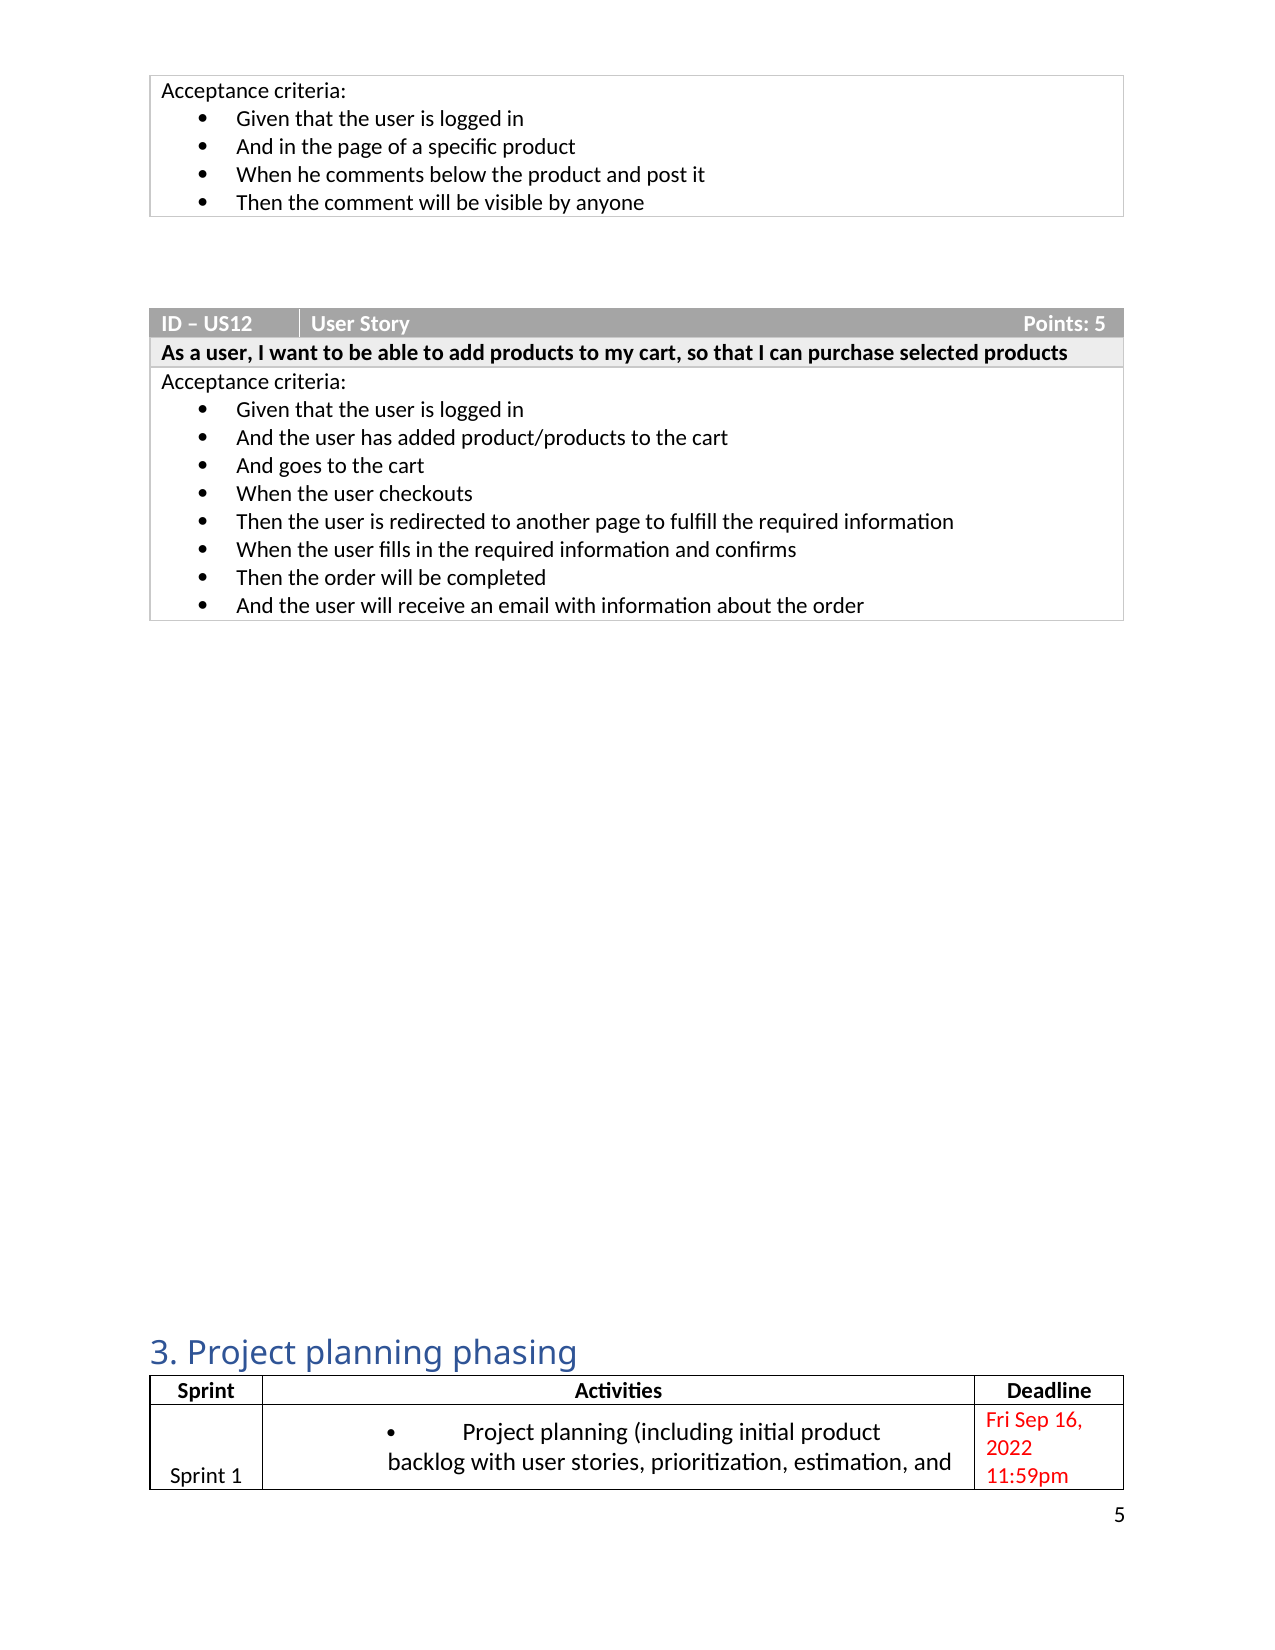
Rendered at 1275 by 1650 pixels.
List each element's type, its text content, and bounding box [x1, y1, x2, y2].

table_header Deadline [975, 1376, 1123, 1404]
subtitle 3. Project planning phasing [150, 1328, 1125, 1374]
table_cell Acceptance criteria: Given that the user is logged in And the user has added product/products to the cart And goes to the cart When the user checkouts Then the user is redirected to another page to fulfill the required information When the user fills in the required information and confirms Then the order will be completed And the user will receive an email with information about the order [151, 368, 1123, 619]
table_header Sprint [151, 1376, 262, 1404]
table_header Activities [263, 1376, 974, 1404]
table_cell Acceptance criteria: Given that the user is logged in And in the page of a specific product When he comments below the product and post it Then the comment will be visible by anyone [151, 76, 1123, 216]
table_cell Fri Sep 16, 2022 11:59pm [975, 1405, 1123, 1489]
table_cell As a user, I want to be able to add products to my cart, so that I can purchase selected products [151, 338, 1123, 366]
table_header Points: 5 [1012, 309, 1123, 337]
table_header ID – US12 [151, 309, 299, 337]
table_cell Sprint 1 [151, 1405, 262, 1489]
table_header User Story [300, 309, 1012, 337]
table_cell Project planning (including initial product backlog with user stories, prioritization, estimation, and [263, 1405, 974, 1489]
